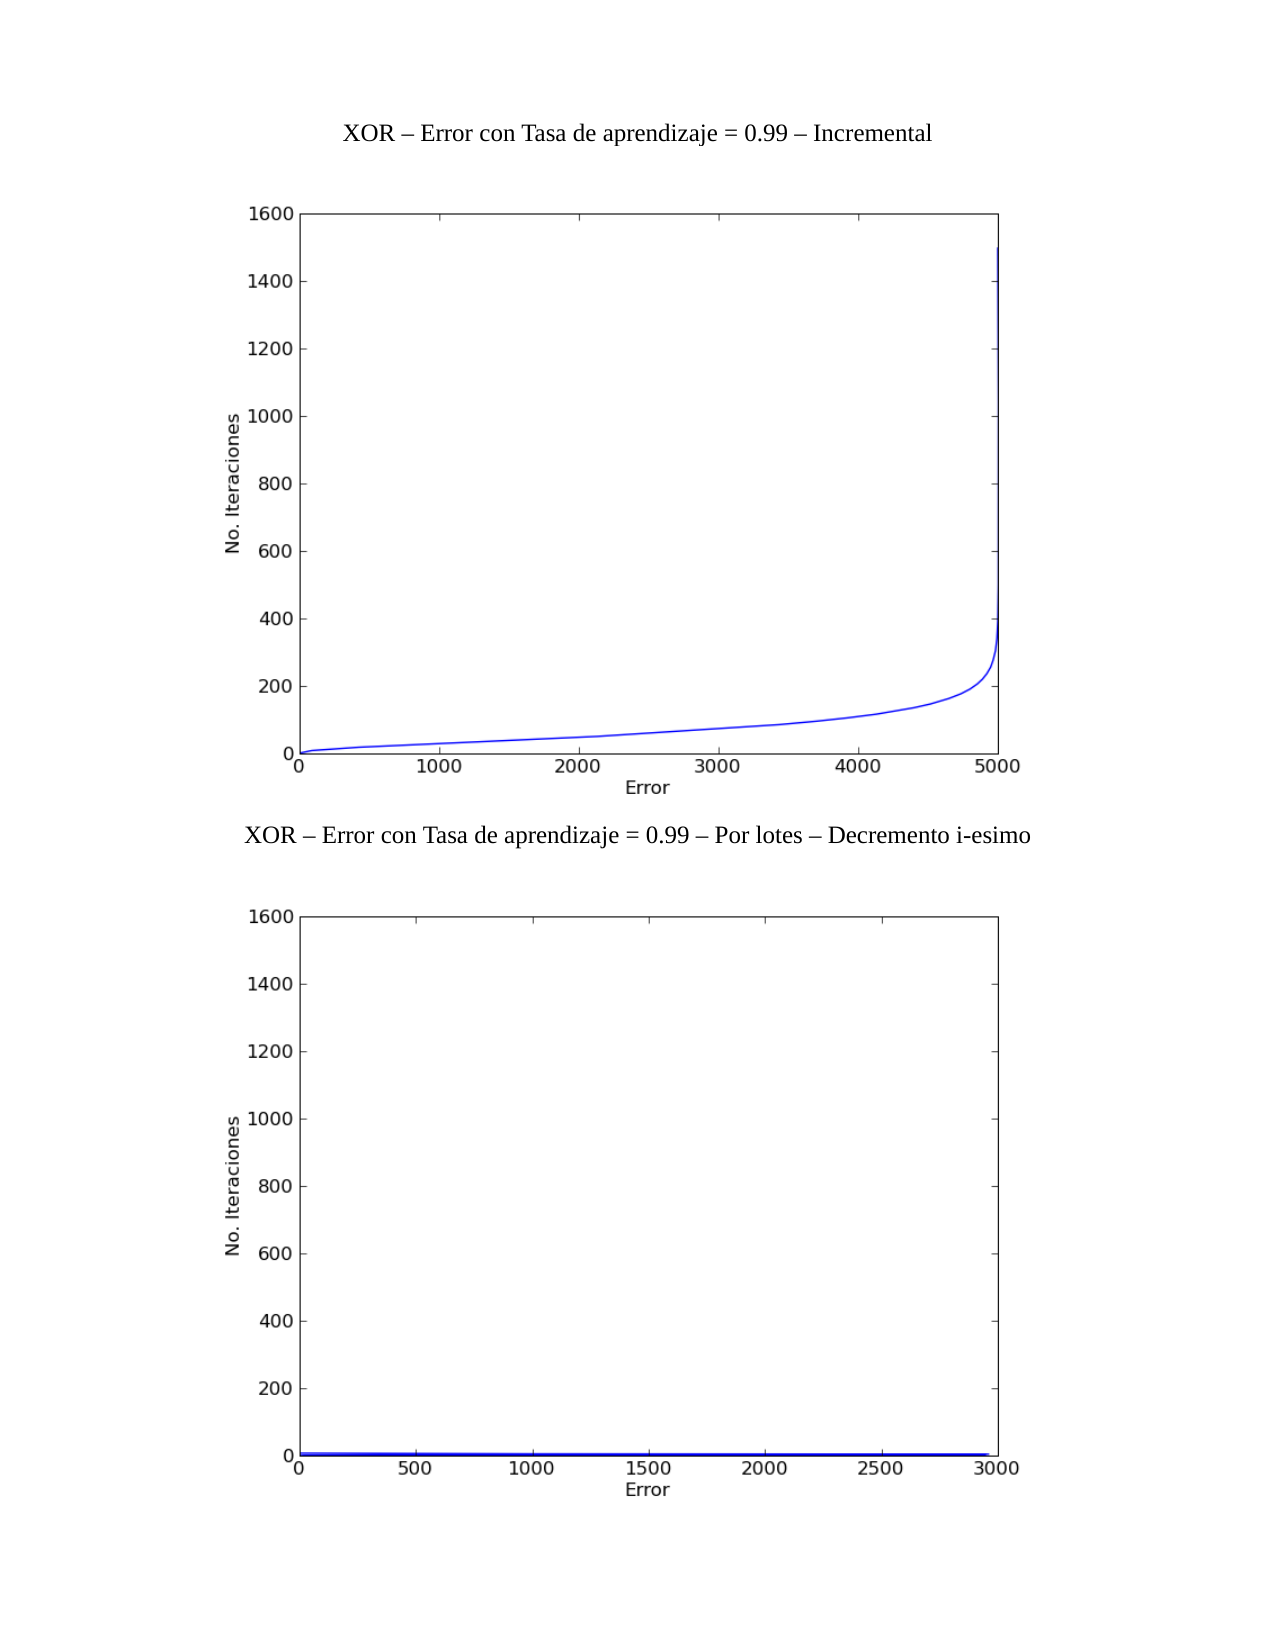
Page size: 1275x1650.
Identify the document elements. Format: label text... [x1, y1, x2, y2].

picture [187, 146, 1088, 821]
text XOR – Error con Tasa de aprendizaje = 0.99 – Incremental [118, 118, 1157, 147]
text XOR – Error con Tasa de aprendizaje = 0.99 – Por lotes – Decremento i-esimo [118, 147, 1157, 849]
picture [187, 849, 1088, 1523]
